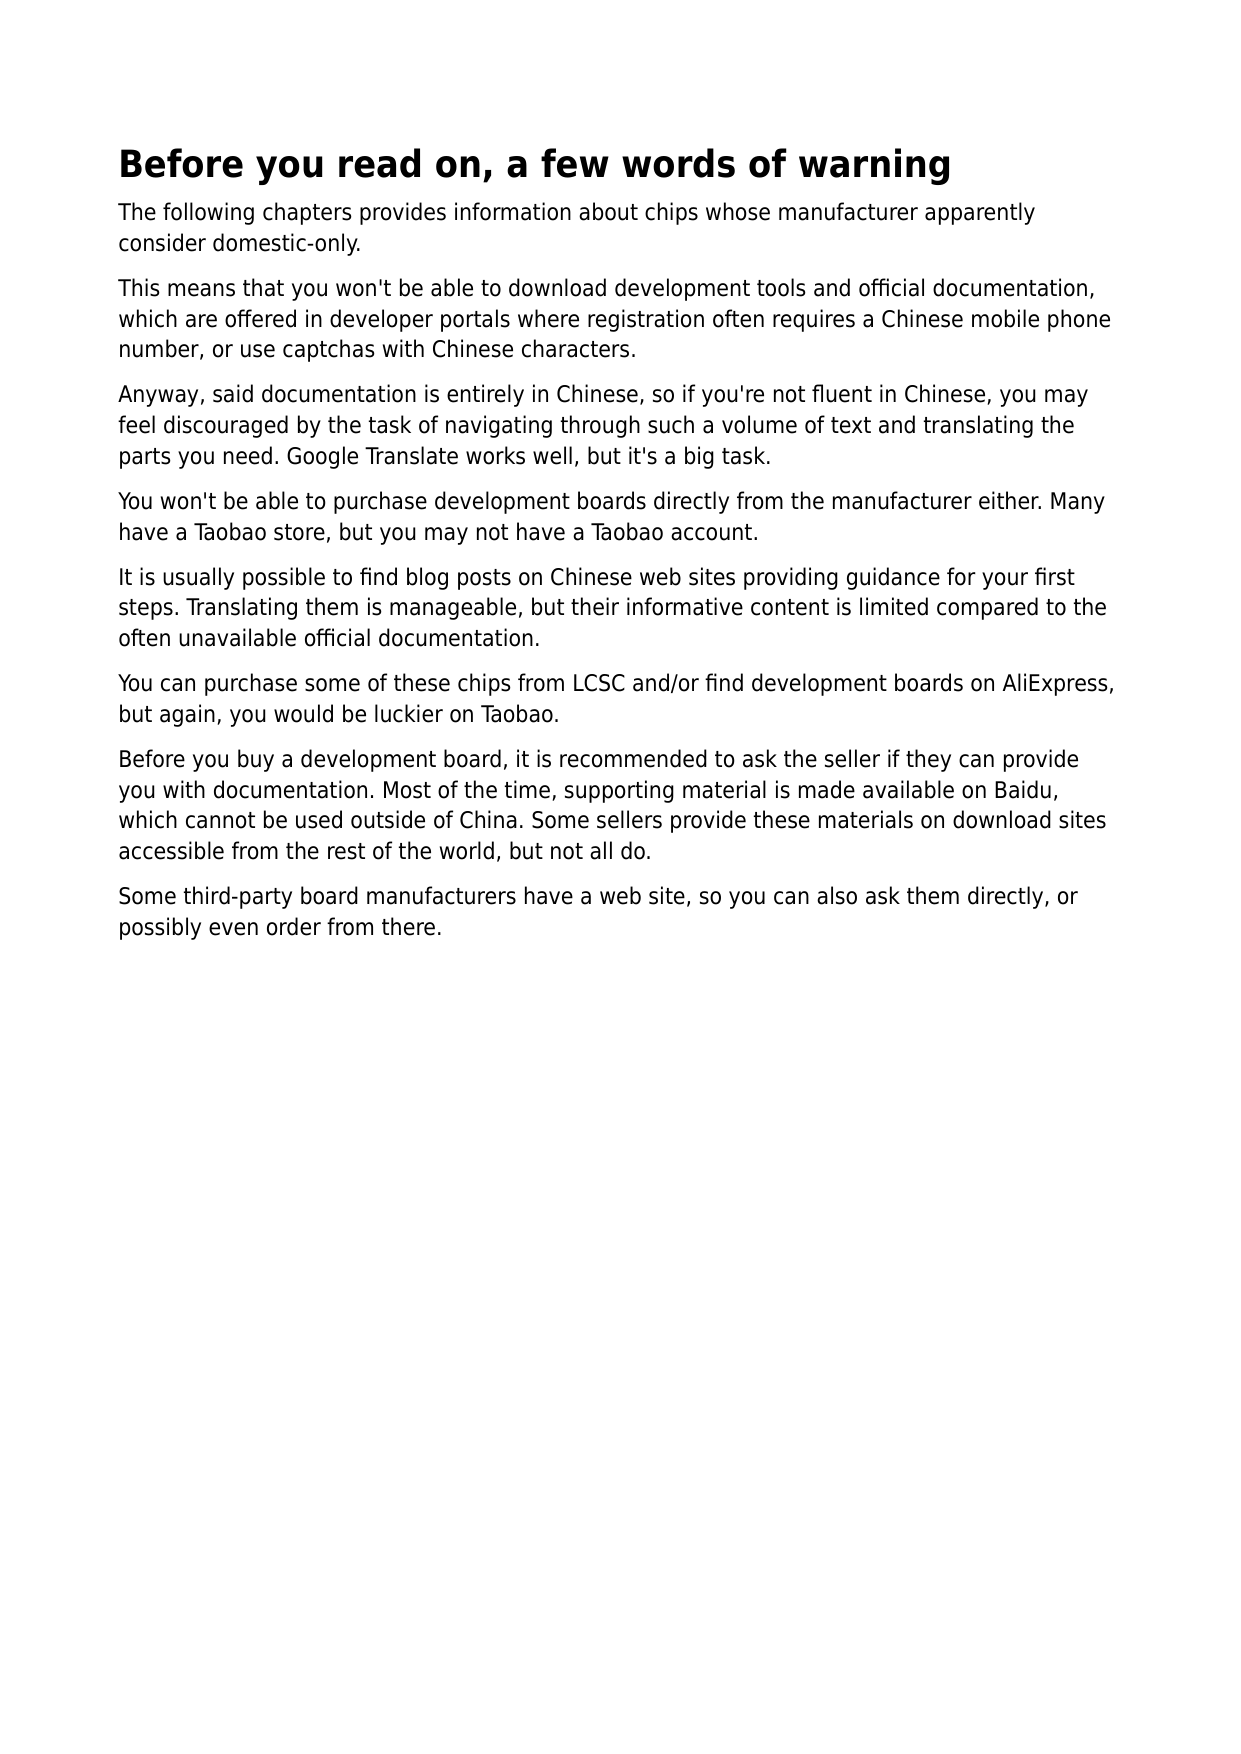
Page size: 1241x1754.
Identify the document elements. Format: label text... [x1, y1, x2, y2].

text You can purchase some of these chips from LCSC and/or find development boards on AliExpress, but again, you would be luckier on Taobao. [118, 670, 1122, 728]
text You won't be able to purchase development boards directly from the manufacturer either. Many have a Taobao store, but you may not have a Taobao account. [118, 488, 1122, 545]
text The following chapters provides information about chips whose manufacturer apparently consider domestic-only. [118, 199, 1122, 257]
text This means that you won't be able to download development tools and official documentation, which are offered in developer portals where registration often requires a Chinese mobile phone number, or use captchas with Chinese characters. [118, 275, 1122, 363]
subtitle Before you read on, a few words of warning [118, 143, 1122, 187]
text Anyway, said documentation is entirely in Chinese, so if you're not fluent in Chinese, you may feel discouraged by the task of navigating through such a volume of text and translating the parts you need. Google Translate works well, but it's a big task. [118, 382, 1122, 469]
text Some third-party board manufacturers have a web site, so you can also ask them directly, or possibly even order from there. [118, 883, 1122, 941]
text Before you buy a development board, it is recommended to ask the seller if they can provide you with documentation. Most of the time, supporting material is made available on Baidu, which cannot be used outside of China. Some sellers provide these materials on download sites accessible from the rest of the world, but not all do. [118, 746, 1122, 865]
text It is usually possible to find blog posts on Chinese web sites providing guidance for your first steps. Translating them is manageable, but their informative content is limited compared to the often unavailable official documentation. [118, 564, 1122, 652]
